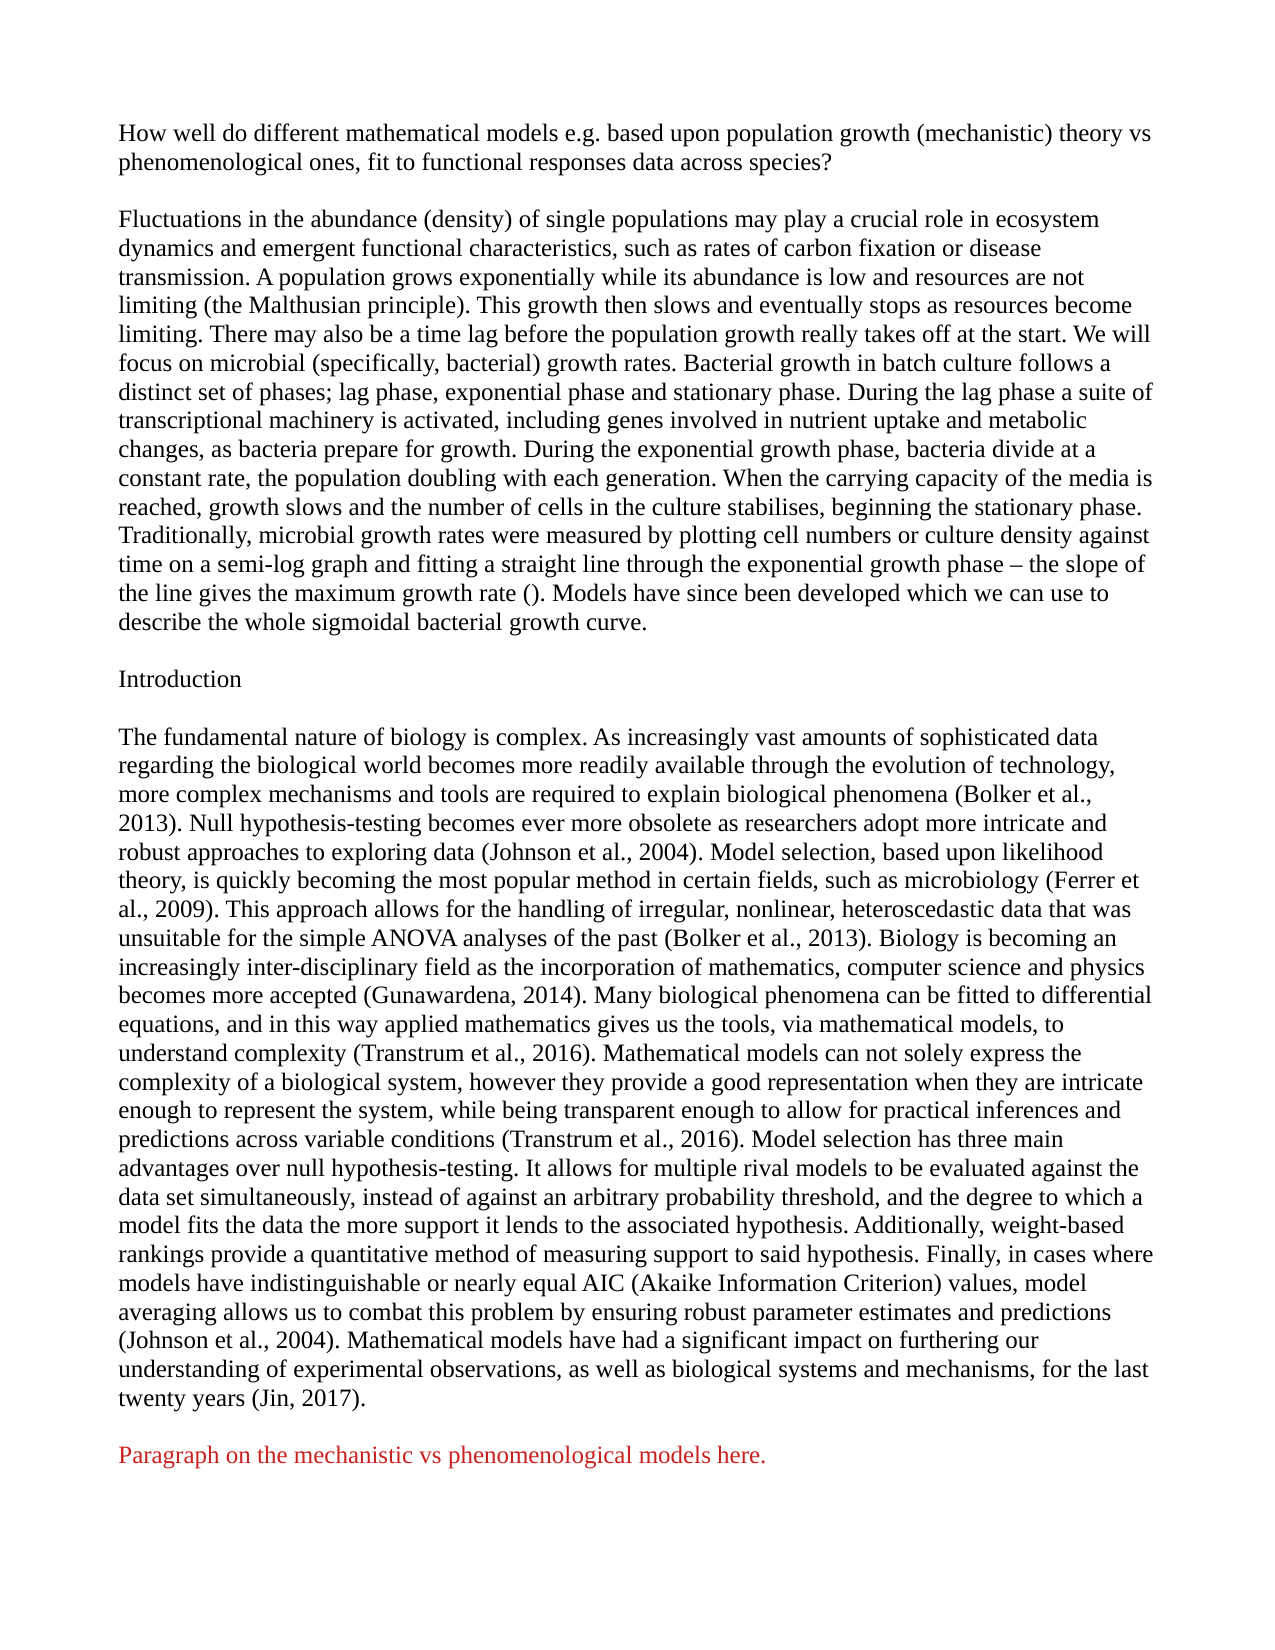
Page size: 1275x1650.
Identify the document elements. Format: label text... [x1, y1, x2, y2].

text Paragraph on the mechanistic vs phenomenological models here. [118, 1441, 1157, 1469]
text Introduction [118, 664, 1157, 693]
text Fluctuations in the abundance (density) of single populations may play a crucial role in ecosystem dynamics and emergent functional characteristics, such as rates of carbon fixation or disease transmission. A population grows exponentially while its abundance is low and resources are not limiting (the Malthusian principle). This growth then slows and eventually stops as resources become limiting. There may also be a time lag before the population growth really takes off at the start. We will focus on microbial (specifically, bacterial) growth rates. Bacterial growth in batch culture follows a distinct set of phases; lag phase, exponential phase and stationary phase. During the lag phase a suite of transcriptional machinery is activated, including genes involved in nutrient uptake and metabolic changes, as bacteria prepare for growth. During the exponential growth phase, bacteria divide at a constant rate, the population doubling with each generation. When the carrying capacity of the media is reached, growth slows and the number of cells in the culture stabilises, beginning the stationary phase. Traditionally, microbial growth rates were measured by plotting cell numbers or culture density against time on a semi-log graph and fitting a straight line through the exponential growth phase – the slope of the line gives the maximum growth rate (). Models have since been developed which we can use to describe the whole sigmoidal bacterial growth curve. [118, 204, 1157, 636]
text How well do different mathematical models e.g. based upon population growth (mechanistic) theory vs phenomenological ones, fit to functional responses data across species? [118, 118, 1157, 176]
text The fundamental nature of biology is complex. As increasingly vast amounts of sophisticated data regarding the biological world becomes more readily available through the evolution of technology, more complex mechanisms and tools are required to explain biological phenomena (Bolker et al., 2013). Null hypothesis-testing becomes ever more obsolete as researchers adopt more intricate and robust approaches to exploring data (Johnson et al., 2004). Model selection, based upon likelihood theory, is quickly becoming the most popular method in certain fields, such as microbiology (Ferrer et al., 2009). This approach allows for the handling of irregular, nonlinear, heteroscedastic data that was unsuitable for the simple ANOVA analyses of the past (Bolker et al., 2013). Biology is becoming an increasingly inter-disciplinary field as the incorporation of mathematics, computer science and physics becomes more accepted (Gunawardena, 2014). Many biological phenomena can be fitted to differential equations, and in this way applied mathematics gives us the tools, via mathematical models, to understand complexity (Transtrum et al., 2016). Mathematical models can not solely express the complexity of a biological system, however they provide a good representation when they are intricate enough to represent the system, while being transparent enough to allow for practical inferences and predictions across variable conditions (Transtrum et al., 2016). Model selection has three main advantages over null hypothesis-testing. It allows for multiple rival models to be evaluated against the data set simultaneously, instead of against an arbitrary probability threshold, and the degree to which a model fits the data the more support it lends to the associated hypothesis. Additionally, weight-based rankings provide a quantitative method of measuring support to said hypothesis. Finally, in cases where models have indistinguishable or nearly equal AIC (Akaike Information Criterion) values, model averaging allows us to combat this problem by ensuring robust parameter estimates and predictions (Johnson et al., 2004). Mathematical models have had a significant impact on furthering our understanding of experimental observations, as well as biological systems and mechanisms, for the last twenty years (Jin, 2017). [118, 722, 1157, 1412]
